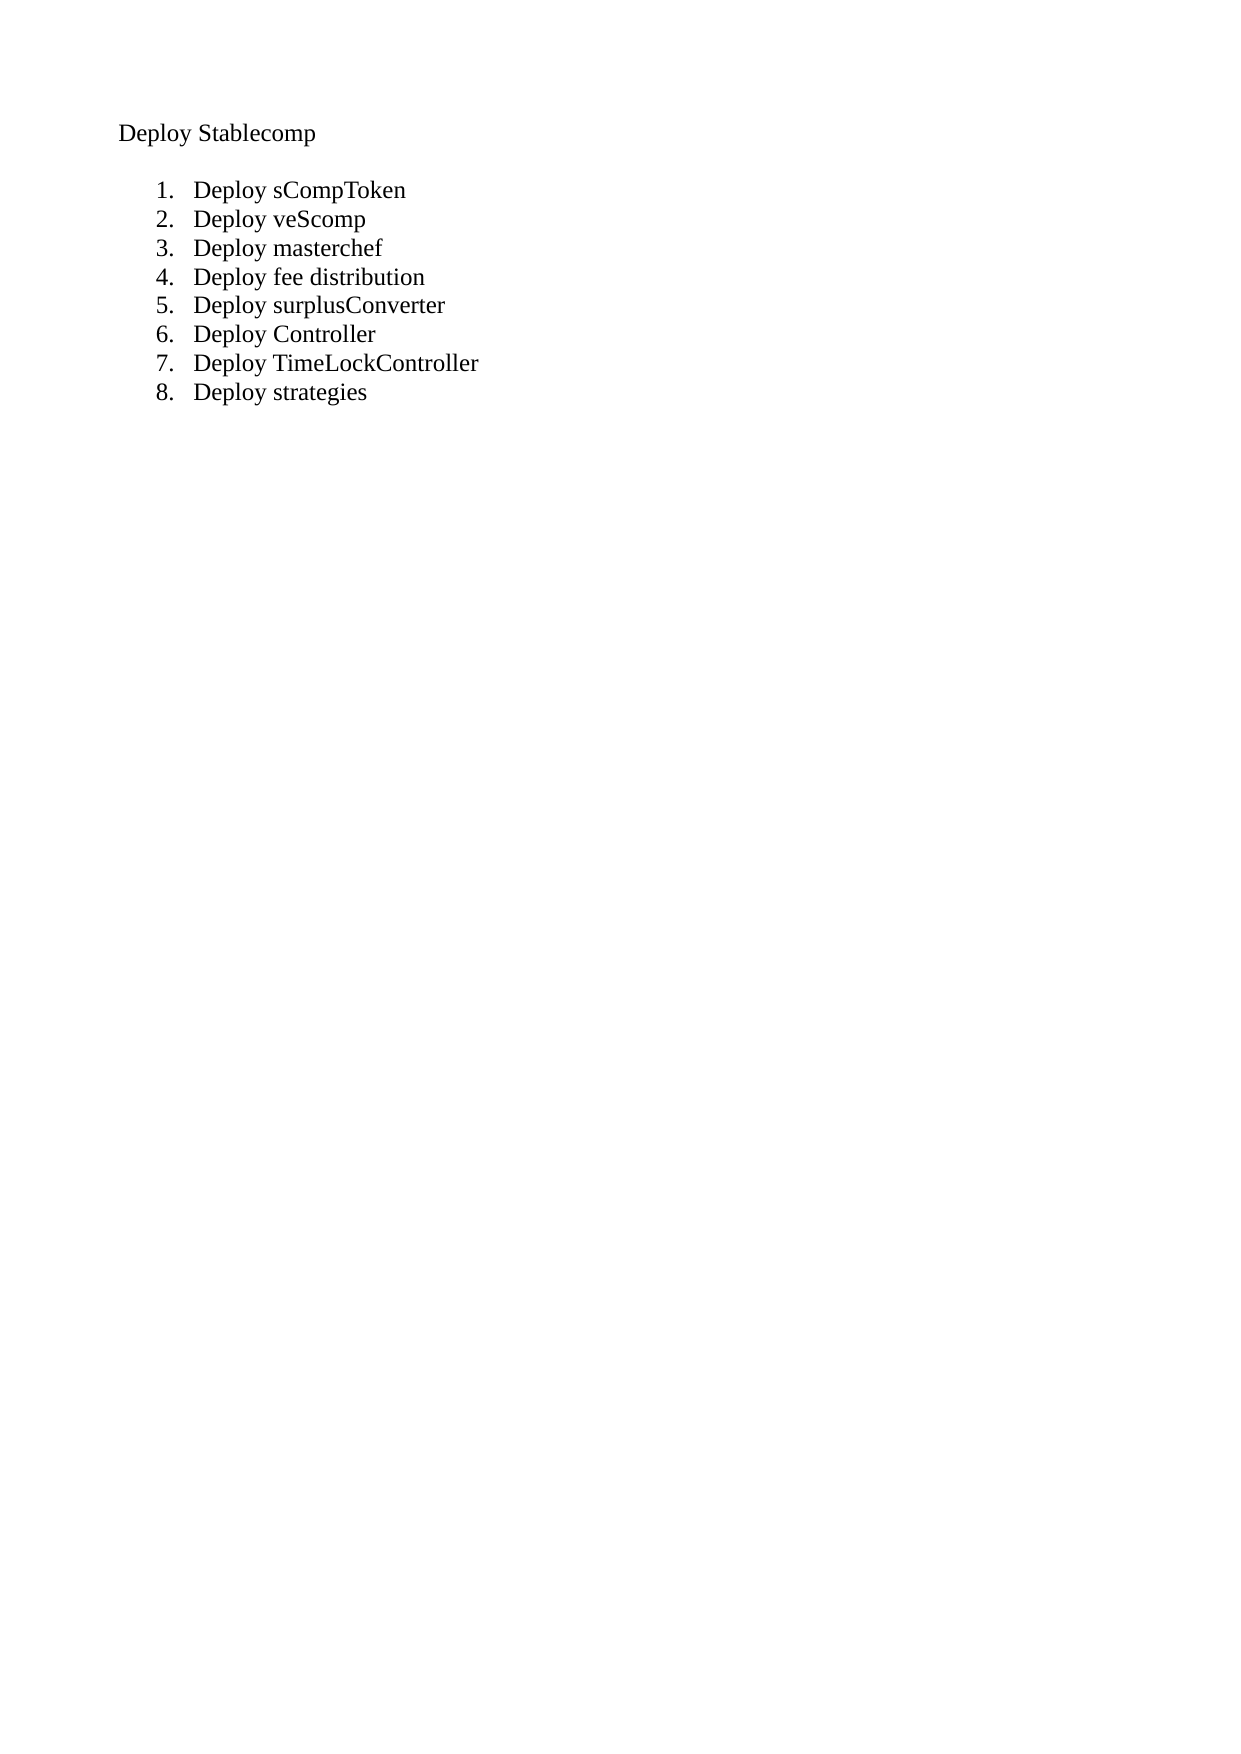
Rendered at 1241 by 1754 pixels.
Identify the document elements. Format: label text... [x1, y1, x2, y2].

text Deploy Stablecomp [118, 118, 1122, 147]
list Deploy strategies [156, 377, 1122, 406]
list Deploy fee distribution [156, 262, 1122, 291]
list Deploy sCompToken [156, 176, 1122, 204]
list Deploy TimeLockController [156, 348, 1122, 377]
list Deploy surplusConverter [156, 291, 1122, 319]
list Deploy masterchef [156, 233, 1122, 262]
list Deploy veScomp [156, 204, 1122, 233]
list Deploy Controller [156, 319, 1122, 348]
